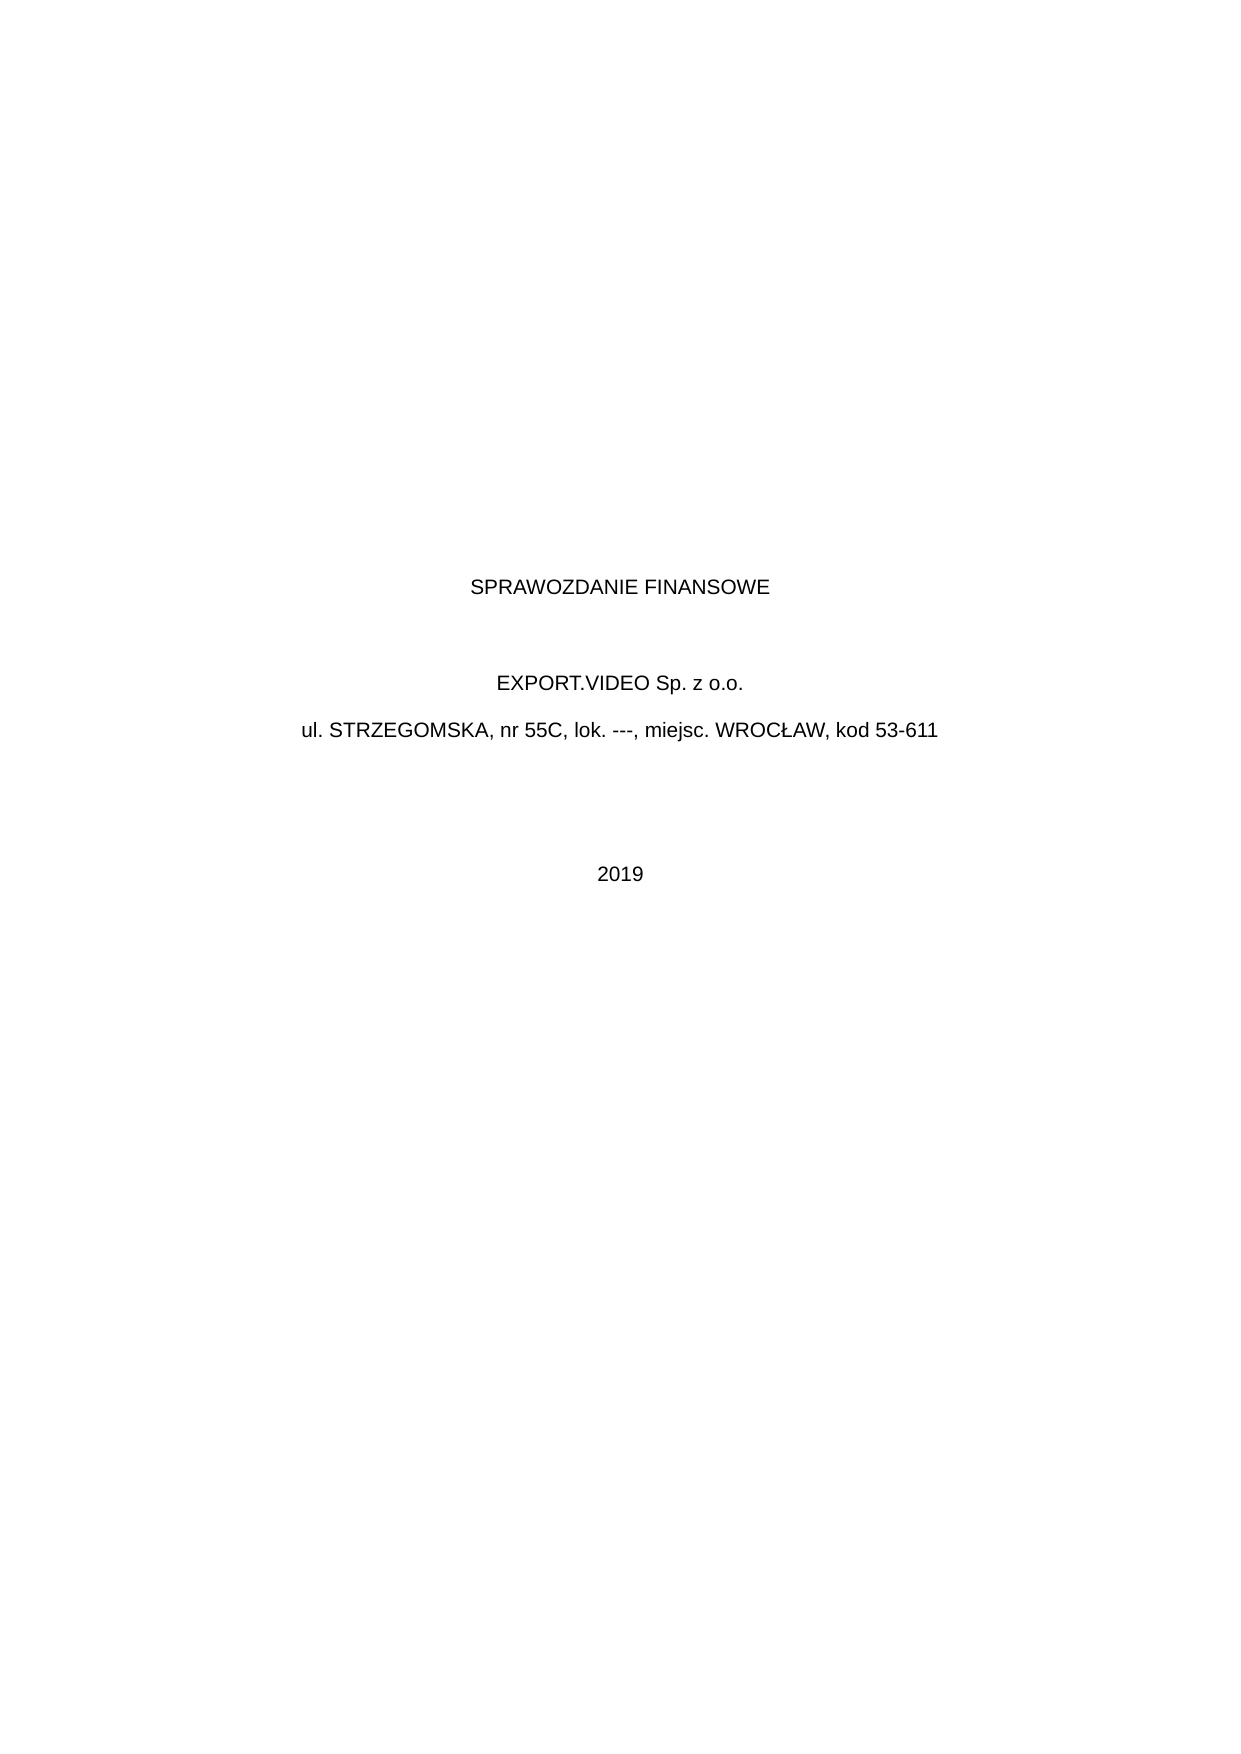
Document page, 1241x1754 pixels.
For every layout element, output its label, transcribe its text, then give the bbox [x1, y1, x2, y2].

text 2019 [118, 862, 1122, 886]
text SPRAWOZDANIE FINANSOWE [118, 574, 1122, 598]
text EXPORT.VIDEO Sp. z o.o. [118, 670, 1122, 694]
text ul. STRZEGOMSKA, nr 55C, lok. ---, miejsc. WROCŁAW, kod 53-611 [118, 718, 1122, 742]
